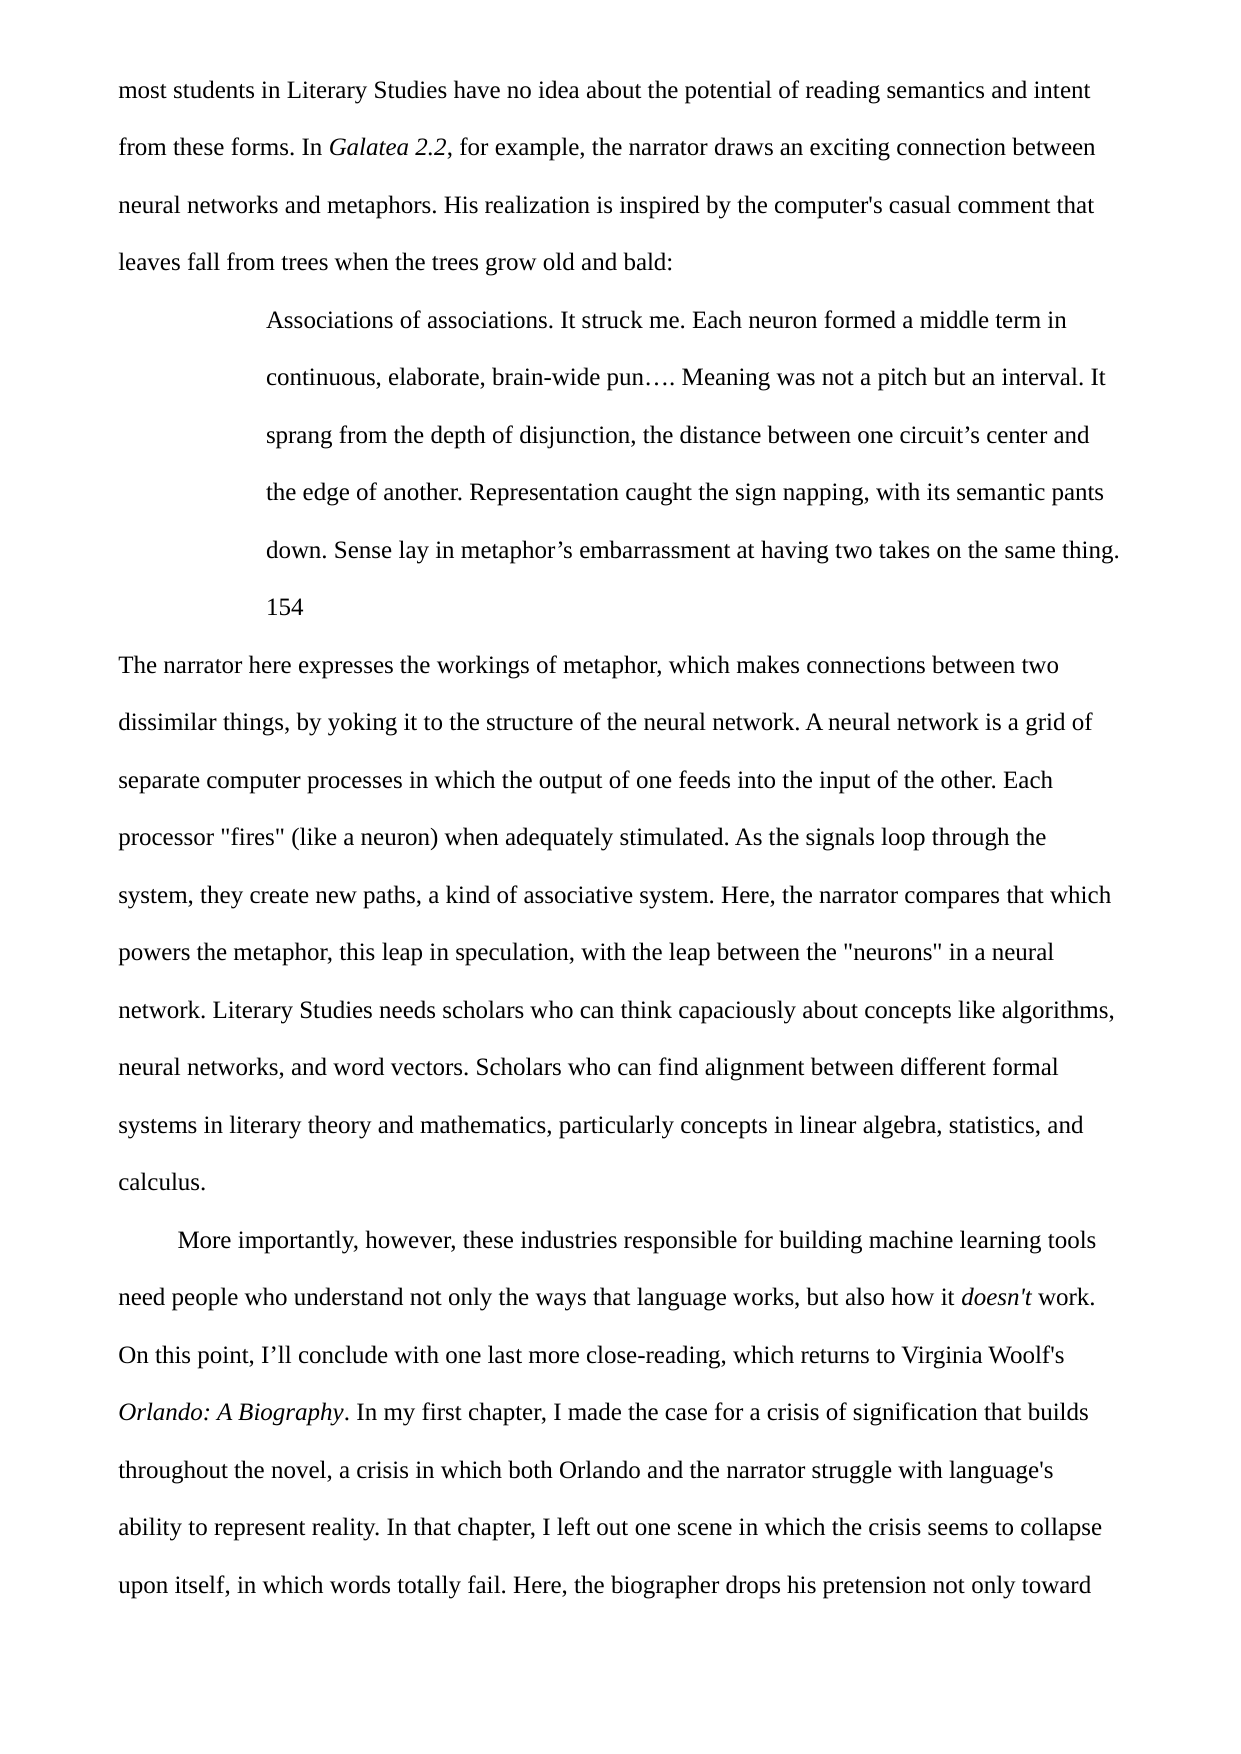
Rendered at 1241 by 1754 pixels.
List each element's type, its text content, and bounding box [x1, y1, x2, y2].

text Associations of associations. It struck me. Each neuron formed a middle term in continuous, elaborate, brain-wide pun…. Meaning was not a pitch but an interval. It sprang from the depth of disjunction, the distance between one circuit’s center and the edge of another. Representation caught the sign napping, with its semantic pants down. Sense lay in metaphor’s embarrassment at having two takes on the same thing. 154 [266, 305, 1122, 621]
text most students in Literary Studies have no idea about the potential of reading semantics and intent from these forms. In Galatea 2.2, for example, the narrator draws an exciting connection between neural networks and metaphors. His realization is inspired by the computer's casual comment that leaves fall from trees when the trees grow old and bald: [118, 75, 1122, 276]
text More importantly, however, these industries responsible for building machine learning tools need people who understand not only the ways that language works, but also how it doesn't work. On this point, I’ll conclude with one last more close-reading, which returns to Virginia Woolf's Orlando: A Biography. In my first chapter, I made the case for a crisis of signification that builds throughout the novel, a crisis in which both Orlando and the narrator struggle with language's ability to represent reality. In that chapter, I left out one scene in which the crisis seems to collapse upon itself, in which words totally fail. Here, the biographer drops his pretension not only toward [118, 1225, 1122, 1599]
text The narrator here expresses the workings of metaphor, which makes connections between two dissimilar things, by yoking it to the structure of the neural network. A neural network is a grid of separate computer processes in which the output of one feeds into the input of the other. Each processor "fires" (like a neuron) when adequately stimulated. As the signals loop through the system, they create new paths, a kind of associative system. Here, the narrator compares that which powers the metaphor, this leap in speculation, with the leap between the "neurons" in a neural network. Literary Studies needs scholars who can think capaciously about concepts like algorithms, neural networks, and word vectors. Scholars who can find alignment between different formal systems in literary theory and mathematics, particularly concepts in linear algebra, statistics, and calculus. [118, 650, 1122, 1196]
